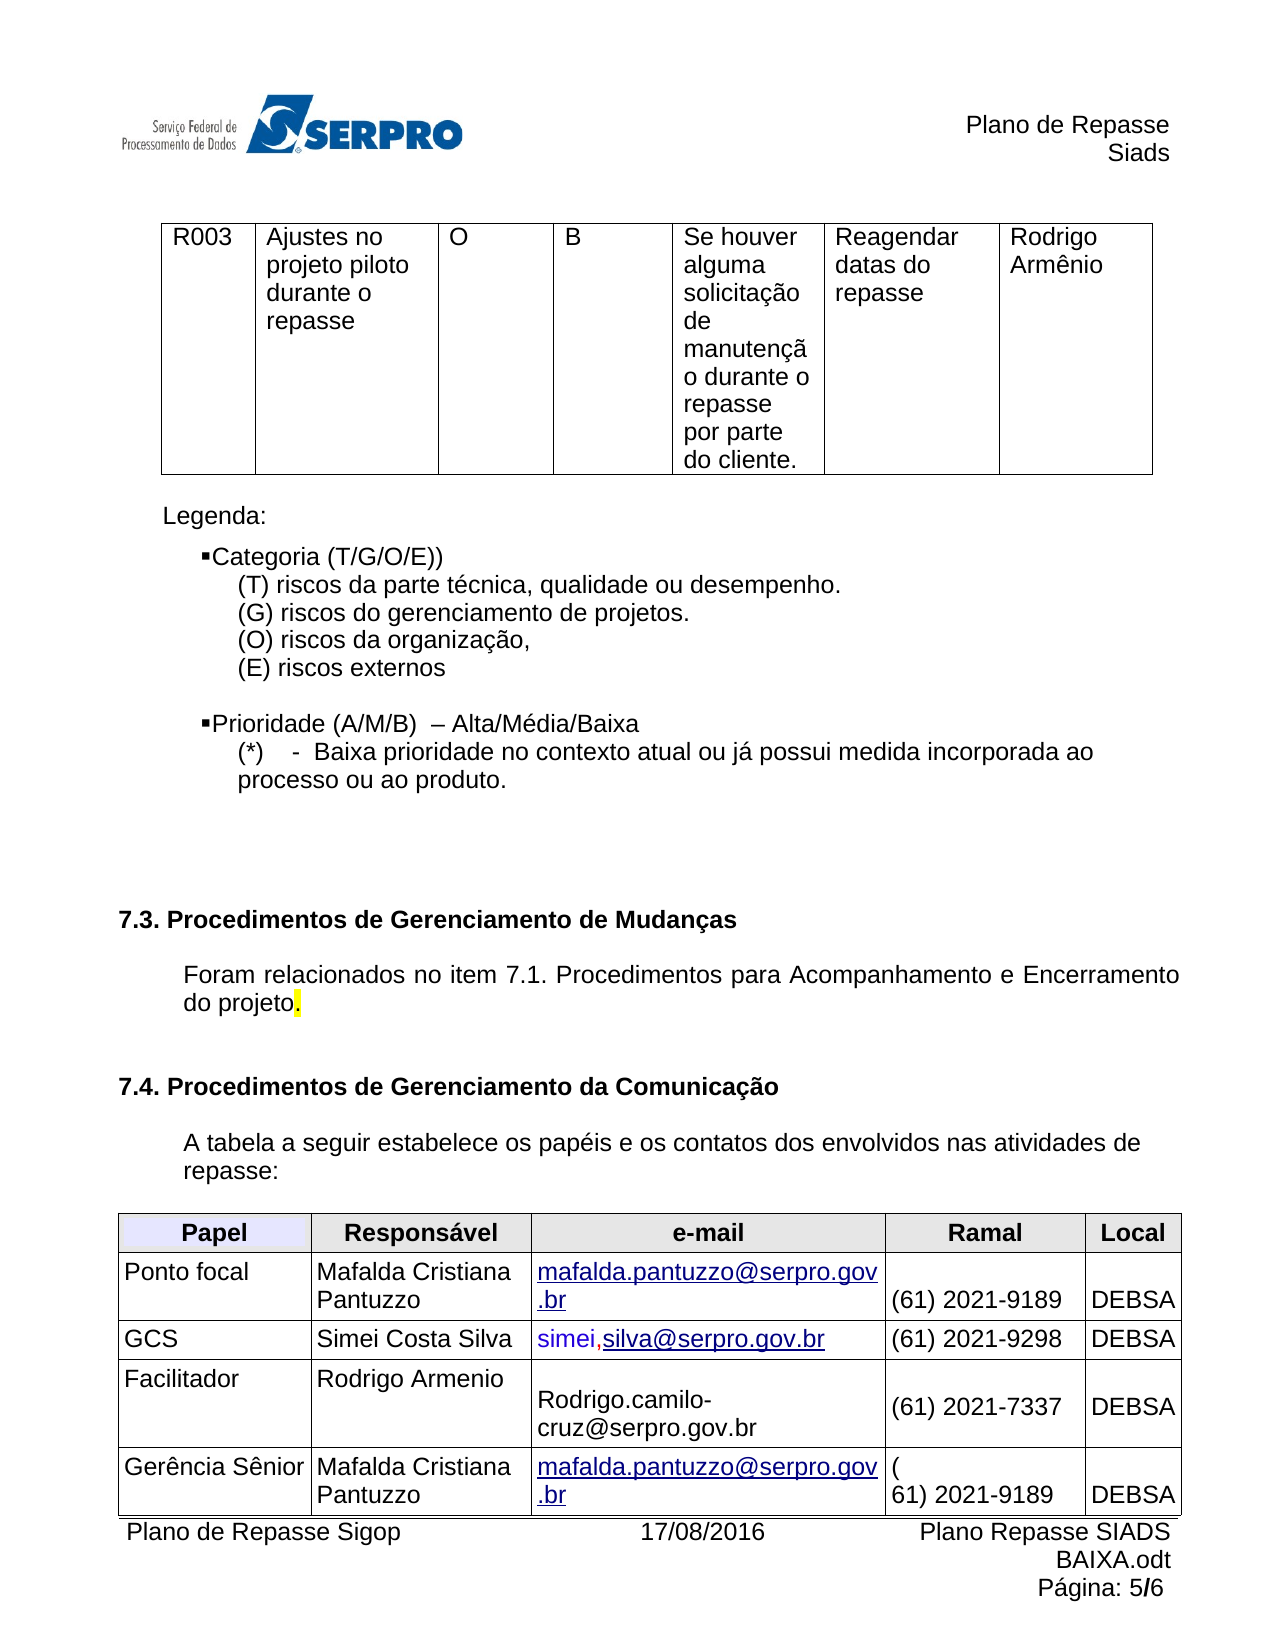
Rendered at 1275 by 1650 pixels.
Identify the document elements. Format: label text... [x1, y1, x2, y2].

table_cell Rodrigo.camilo-cruz@serpro.gov.br [532, 1360, 885, 1447]
table_cell (61) 2021-9298 [886, 1321, 1085, 1359]
list 7.4. Procedimentos de Gerenciamento da Comunicação [118, 1073, 1181, 1101]
table_header e-mail [532, 1214, 885, 1252]
table_cell simei,silva@serpro.gov.br [532, 1321, 885, 1359]
table_cell B [554, 224, 672, 474]
table_cell Rodrigo Armênio [1000, 224, 1152, 474]
table_cell DEBSA [1086, 1448, 1181, 1515]
list Prioridade (A/M/B) – Alta/Média/Baixa [200, 710, 1181, 738]
table_cell DEBSA [1086, 1360, 1181, 1447]
table_header Ramal [886, 1214, 1085, 1252]
table_cell Rodrigo Armenio [312, 1360, 531, 1447]
table_cell O [439, 224, 553, 474]
table_cell DEBSA [1086, 1321, 1181, 1359]
table_cell Ajustes no projeto piloto durante o repasse [256, 224, 438, 474]
table_cell Simei Costa Silva [312, 1321, 531, 1359]
table_cell (61) 2021-7337 [886, 1360, 1085, 1447]
table_cell Gerência Sênior [119, 1448, 311, 1515]
table_cell Reagendar datas do repasse [825, 224, 999, 474]
table_cell Mafalda Cristiana Pantuzzo [312, 1448, 531, 1515]
text (G) riscos do gerenciamento de projetos. [237, 598, 1181, 626]
table_cell mafalda.pantuzzo@serpro.gov.br [532, 1448, 885, 1515]
table_cell Mafalda Cristiana Pantuzzo [312, 1253, 531, 1319]
text Legenda: [162, 502, 1192, 530]
table_cell Ponto focal [119, 1253, 311, 1319]
text Foram relacionados no item 7.1. Procedimentos para Acompanhamento e Encerramento do projeto. [183, 961, 1181, 1017]
list 7.3. Procedimentos de Gerenciamento de Mudanças [118, 906, 1181, 933]
table_cell R003 [162, 224, 255, 474]
table_cell mafalda.pantuzzo@serpro.gov.br [532, 1253, 885, 1319]
table_header Responsável [312, 1214, 531, 1252]
text A tabela a seguir estabelece os papéis e os contatos dos envolvidos nas atividades de repasse: [183, 1129, 1181, 1185]
picture [122, 93, 463, 154]
table_header Local [1086, 1214, 1181, 1252]
text (T) riscos da parte técnica, qualidade ou desempenho. [237, 570, 1181, 598]
text (E) riscos externos [237, 654, 1181, 682]
table_cell (61) 2021-9189 [886, 1253, 1085, 1319]
table_cell ( 61) 2021-9189 [886, 1448, 1085, 1515]
table_header Papel [119, 1214, 311, 1252]
table_cell GCS [119, 1321, 311, 1359]
list Categoria (T/G/O/E)) [200, 542, 1181, 570]
table_cell Se houver alguma solicitação de manutenção durante o repasse por parte do cliente. [673, 224, 824, 474]
text (O) riscos da organização, [237, 626, 1181, 654]
text (*) - Baixa prioridade no contexto atual ou já possui medida incorporada ao processo ou ao produto. [237, 738, 1181, 794]
table_cell DEBSA [1086, 1253, 1181, 1319]
table_cell Facilitador [119, 1360, 311, 1447]
